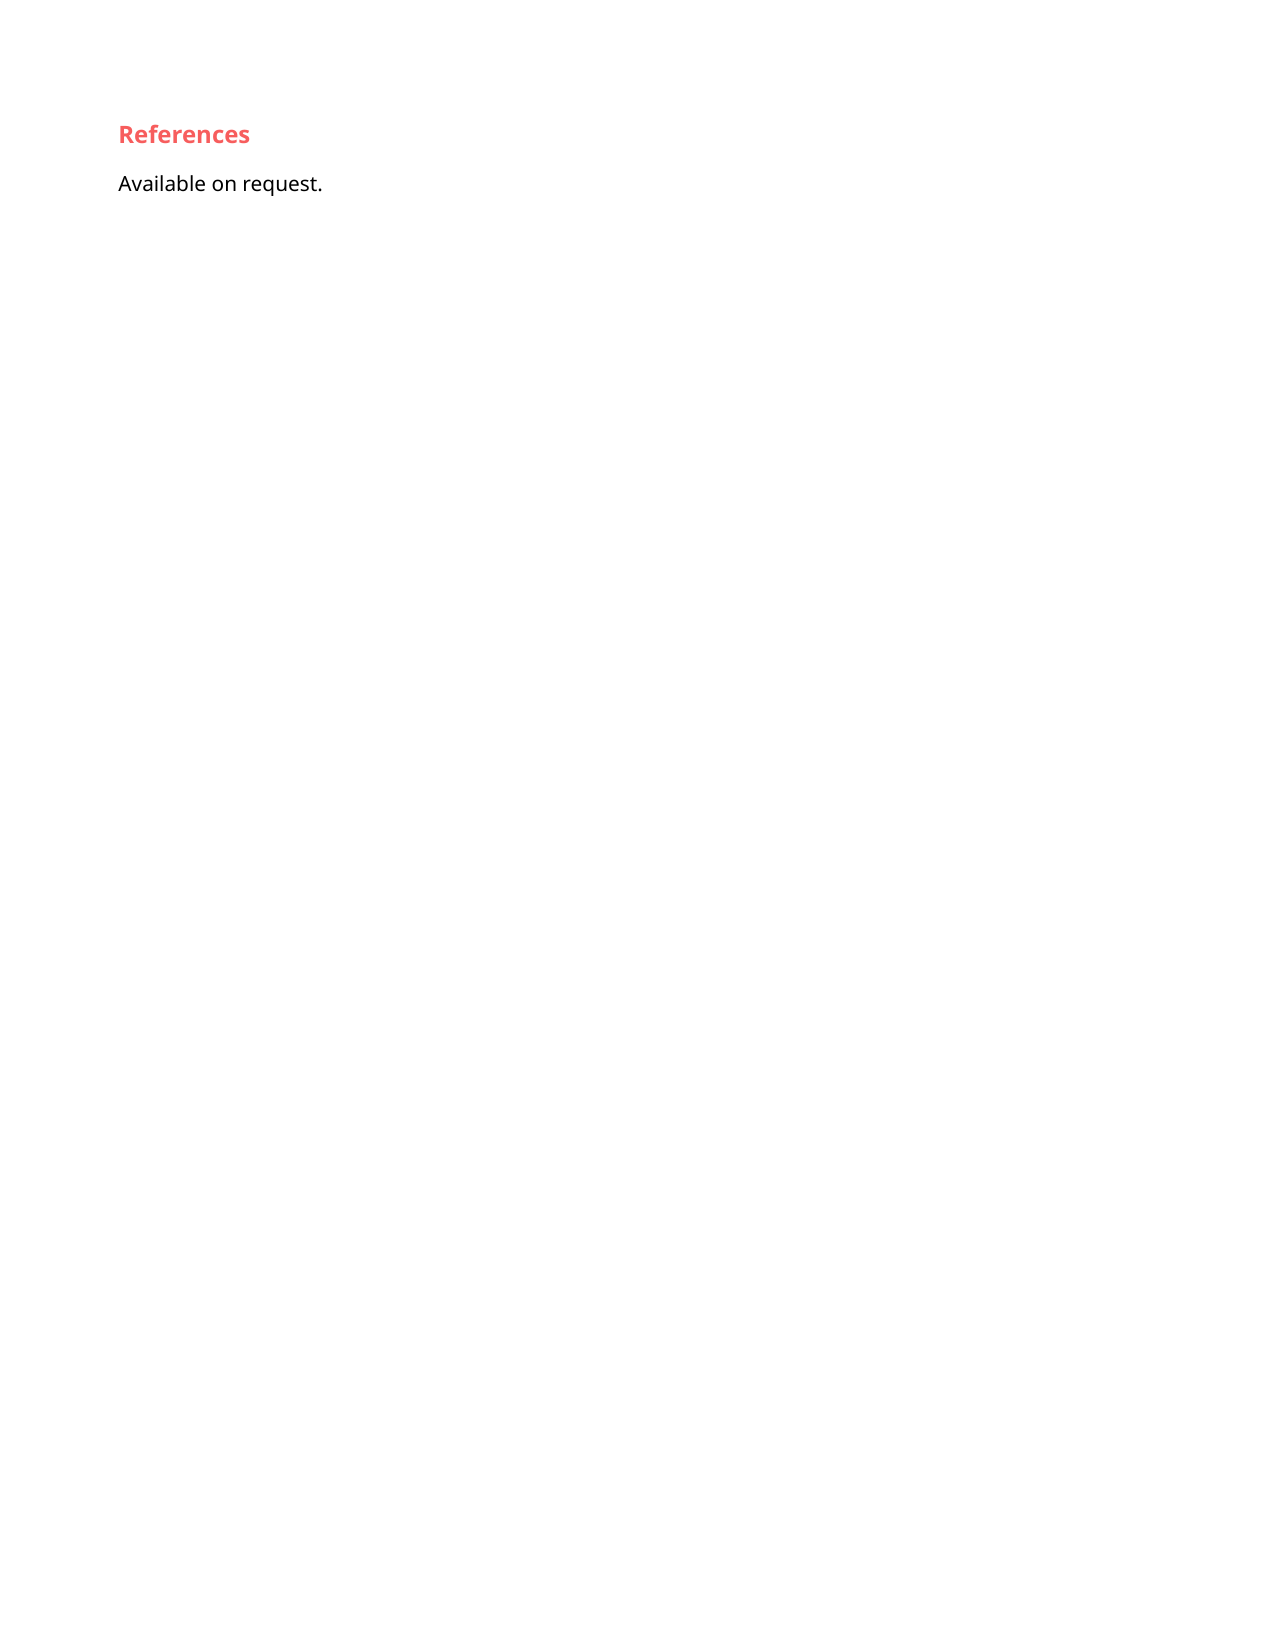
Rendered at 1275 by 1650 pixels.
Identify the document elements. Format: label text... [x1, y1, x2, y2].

text Available on request. [118, 169, 1157, 198]
subtitle References [118, 118, 1157, 151]
